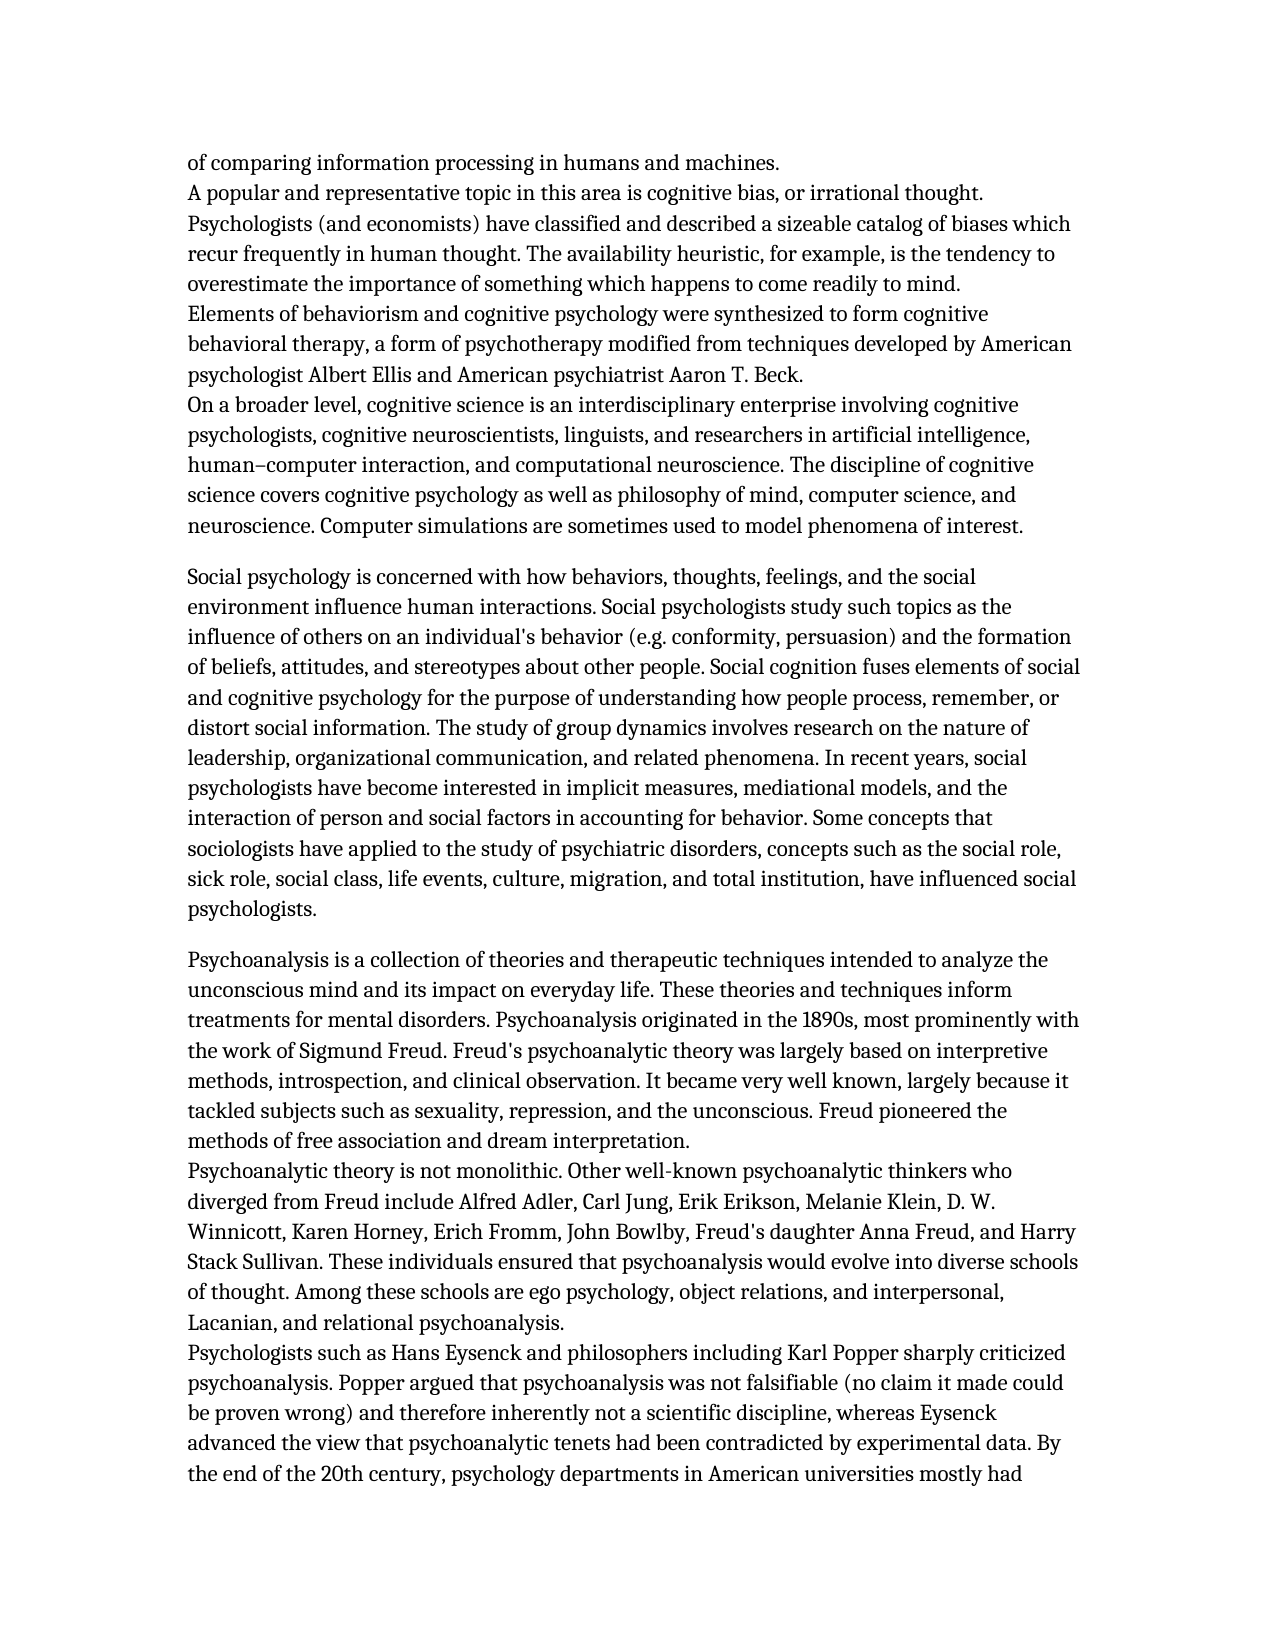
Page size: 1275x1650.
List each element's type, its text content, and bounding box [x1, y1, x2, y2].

text Psychoanalysis is a collection of theories and therapeutic techniques intended to analyze the unconscious mind and its impact on everyday life. These theories and techniques inform treatments for mental disorders. Psychoanalysis originated in the 1890s, most prominently with the work of Sigmund Freud. Freud's psychoanalytic theory was largely based on interpretive methods, introspection, and clinical observation. It became very well known, largely because it tackled subjects such as sexuality, repression, and the unconscious. Freud pioneered the methods of free association and dream interpretation. Psychoanalytic theory is not monolithic. Other well-known psychoanalytic thinkers who diverged from Freud include Alfred Adler, Carl Jung, Erik Erikson, Melanie Klein, D. W. Winnicott, Karen Horney, Erich Fromm, John Bowlby, Freud's daughter Anna Freud, and Harry Stack Sullivan. These individuals ensured that psychoanalysis would evolve into diverse schools of thought. Among these schools are ego psychology, object relations, and interpersonal, Lacanian, and relational psychoanalysis. Psychologists such as Hans Eysenck and philosophers including Karl Popper sharply criticized psychoanalysis. Popper argued that psychoanalysis was not falsifiable (no claim it made could be proven wrong) and therefore inherently not a scientific discipline, whereas Eysenck advanced the view that psychoanalytic tenets had been contradicted by experimental data. By the end of the 20th century, psychology departments in American universities mostly had [187, 947, 1087, 1487]
text of comparing information processing in humans and machines. A popular and representative topic in this area is cognitive bias, or irrational thought. Psychologists (and economists) have classified and described a sizeable catalog of biases which recur frequently in human thought. The availability heuristic, for example, is the tendency to overestimate the importance of something which happens to come readily to mind. Elements of behaviorism and cognitive psychology were synthesized to form cognitive behavioral therapy, a form of psychotherapy modified from techniques developed by American psychologist Albert Ellis and American psychiatrist Aaron T. Beck. On a broader level, cognitive science is an interdisciplinary enterprise involving cognitive psychologists, cognitive neuroscientists, linguists, and researchers in artificial intelligence, human–computer interaction, and computational neuroscience. The discipline of cognitive science covers cognitive psychology as well as philosophy of mind, computer science, and neuroscience. Computer simulations are sometimes used to model phenomena of interest. [187, 150, 1087, 539]
text Social psychology is concerned with how behaviors, thoughts, feelings, and the social environment influence human interactions. Social psychologists study such topics as the influence of others on an individual's behavior (e.g. conformity, persuasion) and the formation of beliefs, attitudes, and stereotypes about other people. Social cognition fuses elements of social and cognitive psychology for the purpose of understanding how people process, remember, or distort social information. The study of group dynamics involves research on the nature of leadership, organizational communication, and related phenomena. In recent years, social psychologists have become interested in implicit measures, mediational models, and the interaction of person and social factors in accounting for behavior. Some concepts that sociologists have applied to the study of psychiatric disorders, concepts such as the social role, sick role, social class, life events, culture, migration, and total institution, have influenced social psychologists. [187, 563, 1087, 922]
